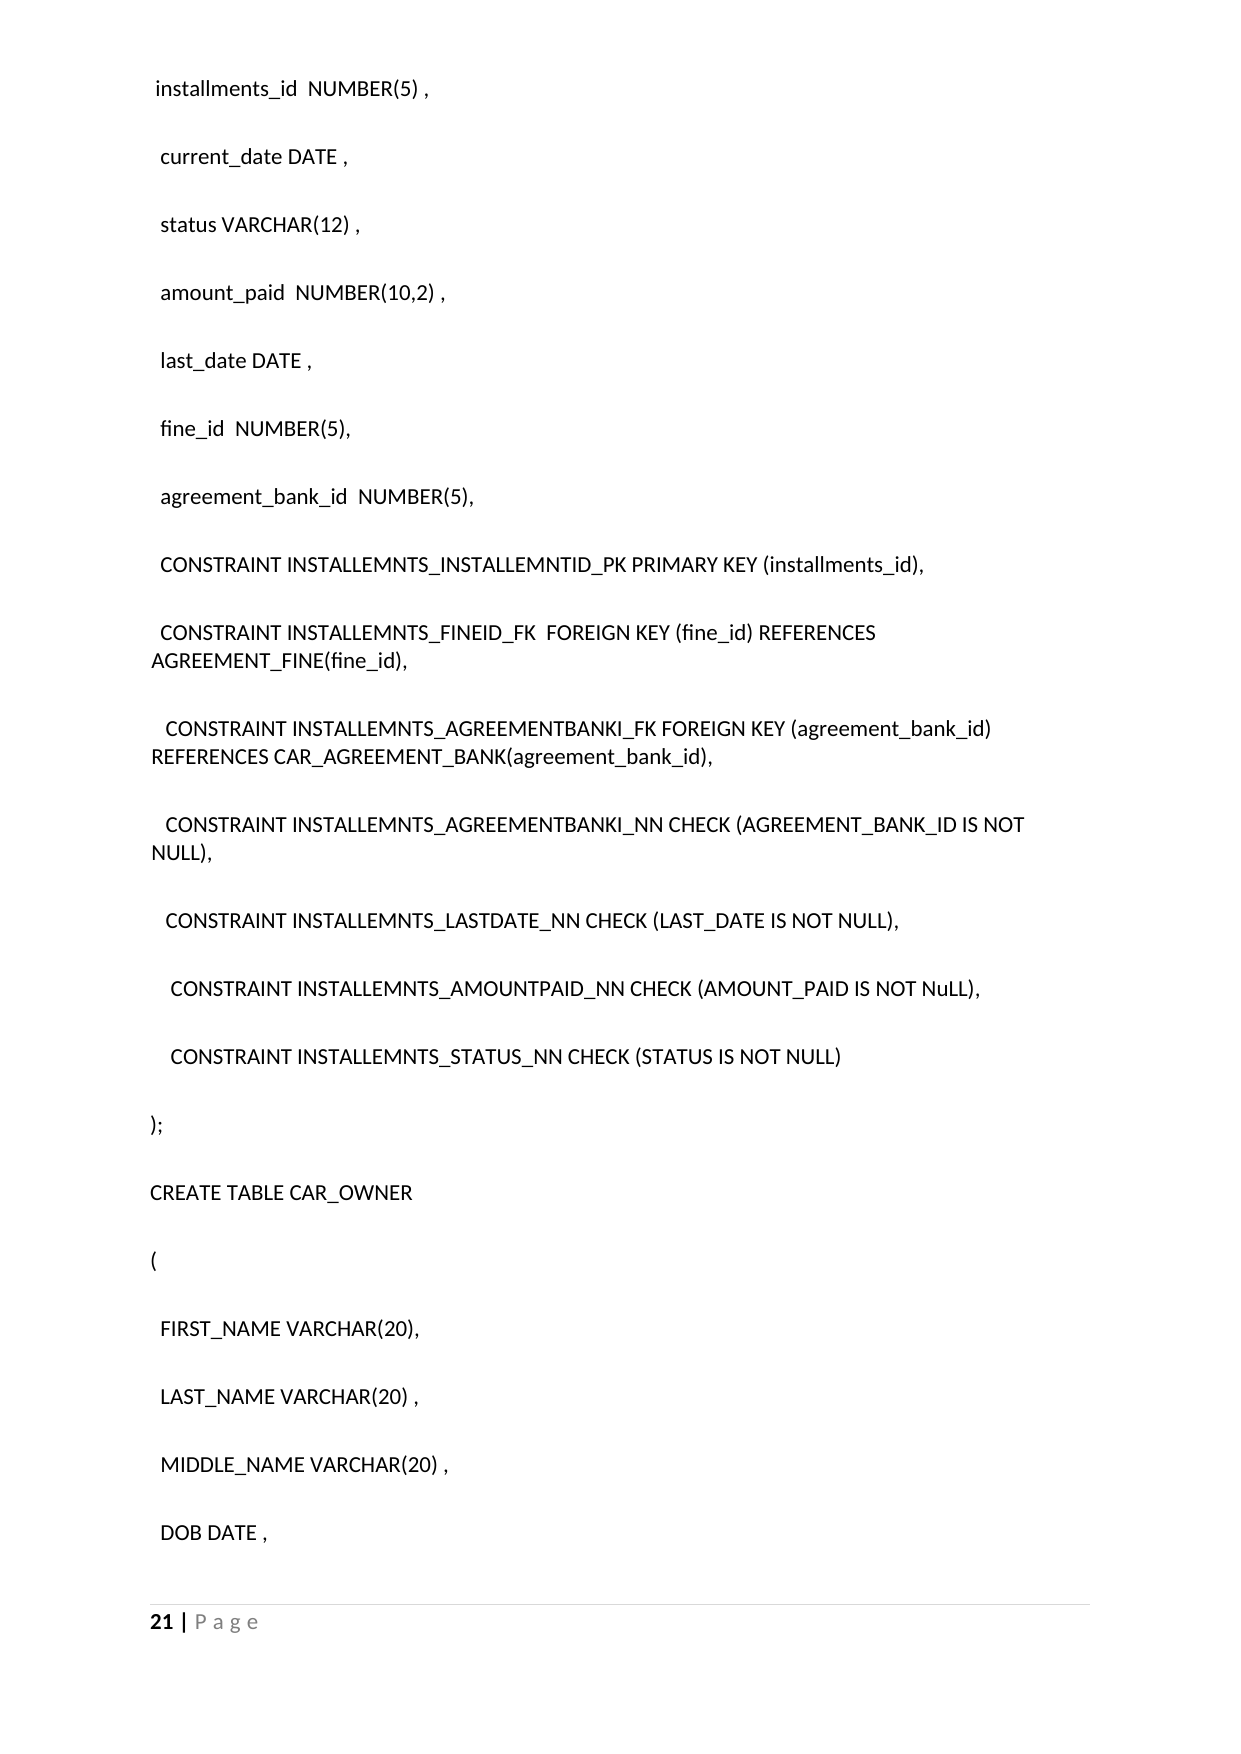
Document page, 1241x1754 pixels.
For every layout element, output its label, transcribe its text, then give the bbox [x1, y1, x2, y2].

subtitle LAST_NAME VARCHAR(20) , [150, 1382, 1090, 1410]
subtitle installments_id NUMBER(5) , [150, 74, 1090, 102]
subtitle current_date DATE , [150, 142, 1090, 170]
subtitle agreement_bank_id NUMBER(5), [150, 482, 1090, 510]
subtitle amount_paid NUMBER(10,2) , [150, 278, 1090, 306]
subtitle ); [150, 1110, 1090, 1138]
subtitle MIDDLE_NAME VARCHAR(20) , [150, 1450, 1090, 1478]
subtitle CREATE TABLE CAR_OWNER [150, 1178, 1090, 1206]
subtitle last_date DATE , [150, 346, 1090, 374]
subtitle DOB DATE , [150, 1518, 1090, 1546]
subtitle CONSTRAINT INSTALLEMNTS_INSTALLEMNTID_PK PRIMARY KEY (installments_id), [150, 550, 1090, 578]
subtitle CONSTRAINT INSTALLEMNTS_AMOUNTPAID_NN CHECK (AMOUNT_PAID IS NOT NuLL), [150, 974, 1090, 1002]
subtitle fine_id NUMBER(5), [150, 414, 1090, 442]
subtitle CONSTRAINT INSTALLEMNTS_FINEID_FK FOREIGN KEY (fine_id) REFERENCES AGREEMENT_FINE(fine_id), [150, 618, 1090, 674]
subtitle status VARCHAR(12) , [150, 210, 1090, 238]
subtitle ( [150, 1246, 1090, 1274]
subtitle CONSTRAINT INSTALLEMNTS_AGREEMENTBANKI_NN CHECK (AGREEMENT_BANK_ID IS NOT NULL), [150, 810, 1090, 866]
subtitle FIRST_NAME VARCHAR(20), [150, 1314, 1090, 1342]
subtitle CONSTRAINT INSTALLEMNTS_STATUS_NN CHECK (STATUS IS NOT NULL) [150, 1042, 1090, 1070]
subtitle CONSTRAINT INSTALLEMNTS_LASTDATE_NN CHECK (LAST_DATE IS NOT NULL), [150, 906, 1090, 934]
subtitle CONSTRAINT INSTALLEMNTS_AGREEMENTBANKI_FK FOREIGN KEY (agreement_bank_id) REFERENCES CAR_AGREEMENT_BANK(agreement_bank_id), [150, 714, 1090, 770]
